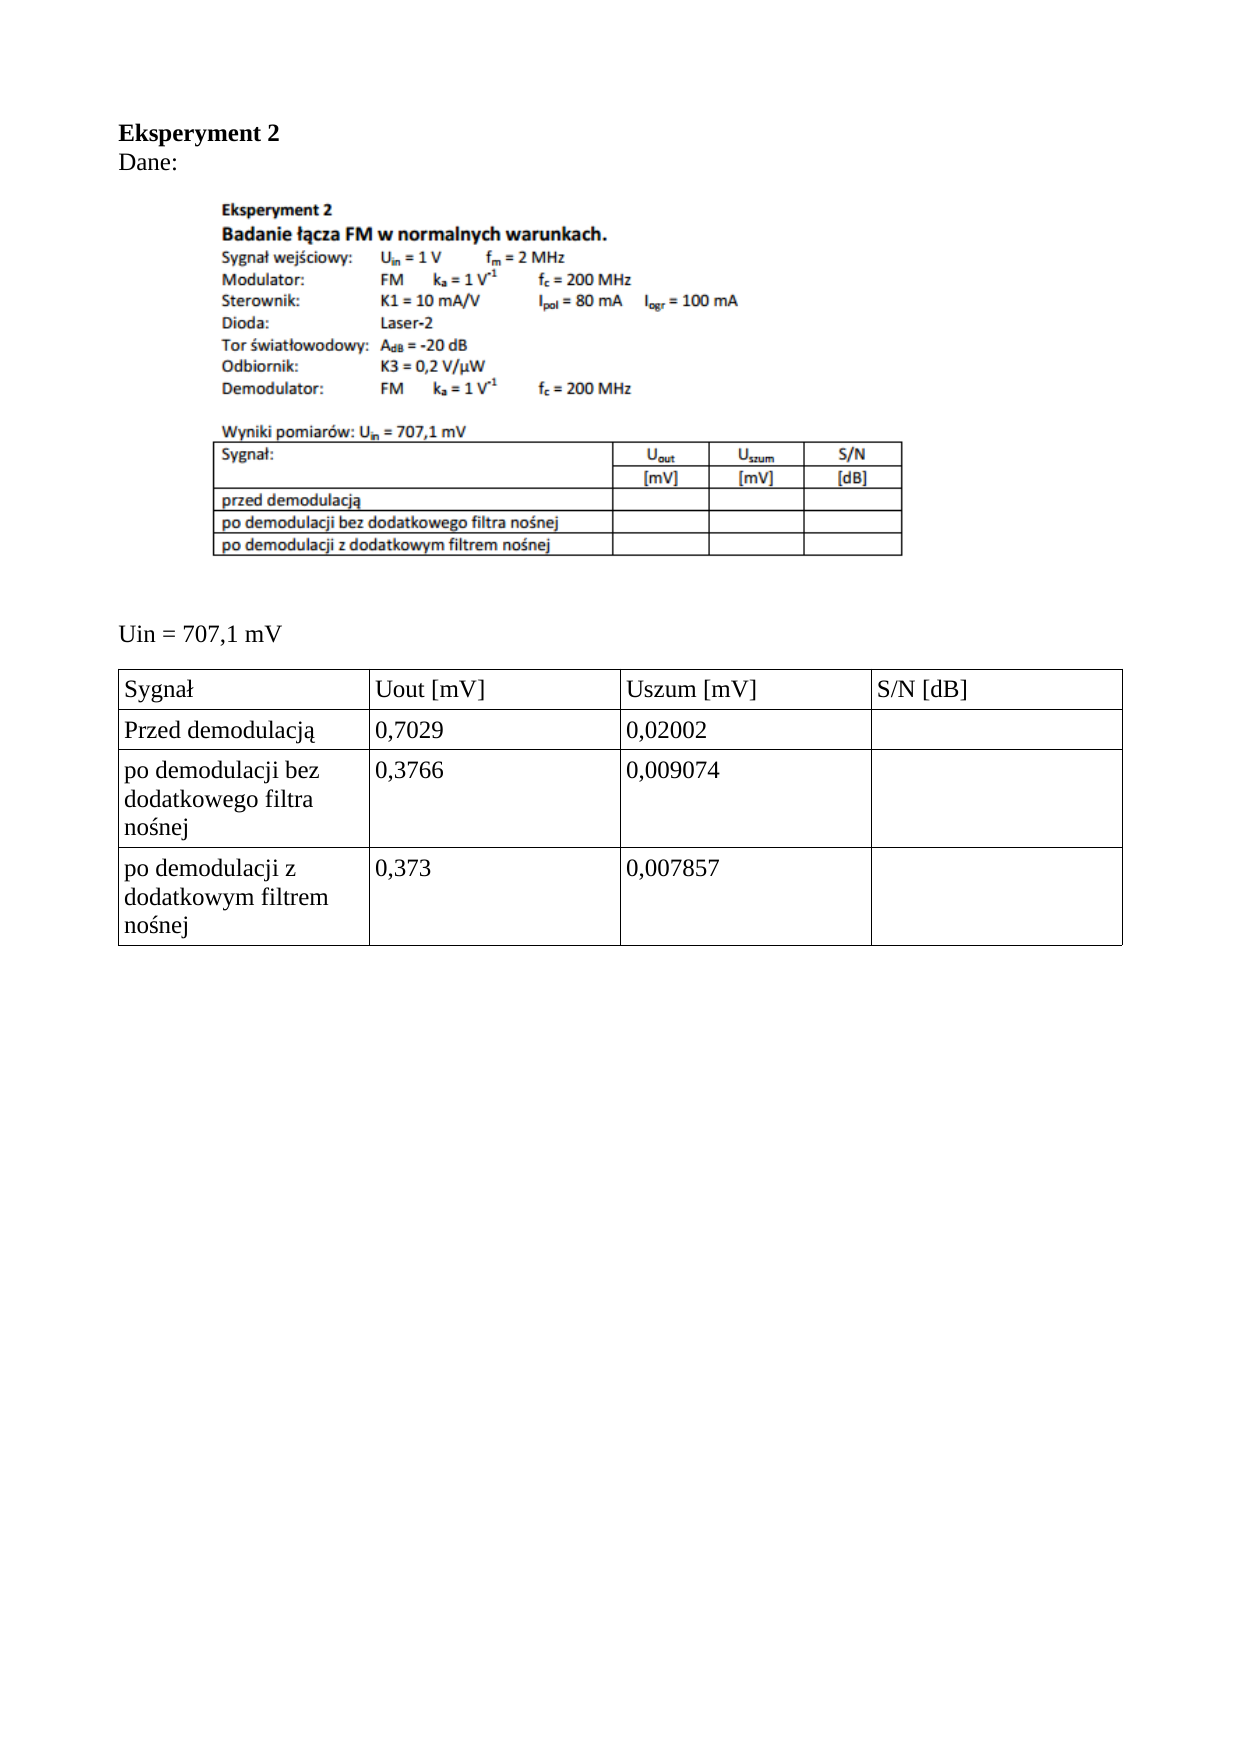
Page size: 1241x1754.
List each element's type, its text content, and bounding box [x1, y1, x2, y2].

table_cell 0,02002 [621, 710, 871, 749]
table_cell 0,007857 [621, 848, 871, 945]
table_header Uszum [mV] [621, 670, 871, 709]
text Uin = 707,1 mV [118, 619, 1122, 648]
table_cell 0,373 [370, 848, 620, 945]
table_cell 0,009074 [621, 750, 871, 847]
table_cell [872, 750, 1122, 847]
table_cell [872, 848, 1122, 945]
table_cell 0,7029 [370, 710, 620, 749]
table_header Sygnał [119, 670, 369, 709]
table_cell po demodulacji z dodatkowym filtrem nośnej [119, 848, 369, 945]
table_cell po demodulacji bez dodatkowego filtra nośnej [119, 750, 369, 847]
picture [192, 192, 926, 562]
table_cell Przed demodulacją [119, 710, 369, 749]
table_header S/N [dB] [872, 670, 1122, 709]
table_header Uout [mV] [370, 670, 620, 709]
table_cell 0,3766 [370, 750, 620, 847]
text Dane: [118, 147, 1122, 176]
text Eksperyment 2 [118, 118, 1122, 147]
table_cell [872, 710, 1122, 749]
